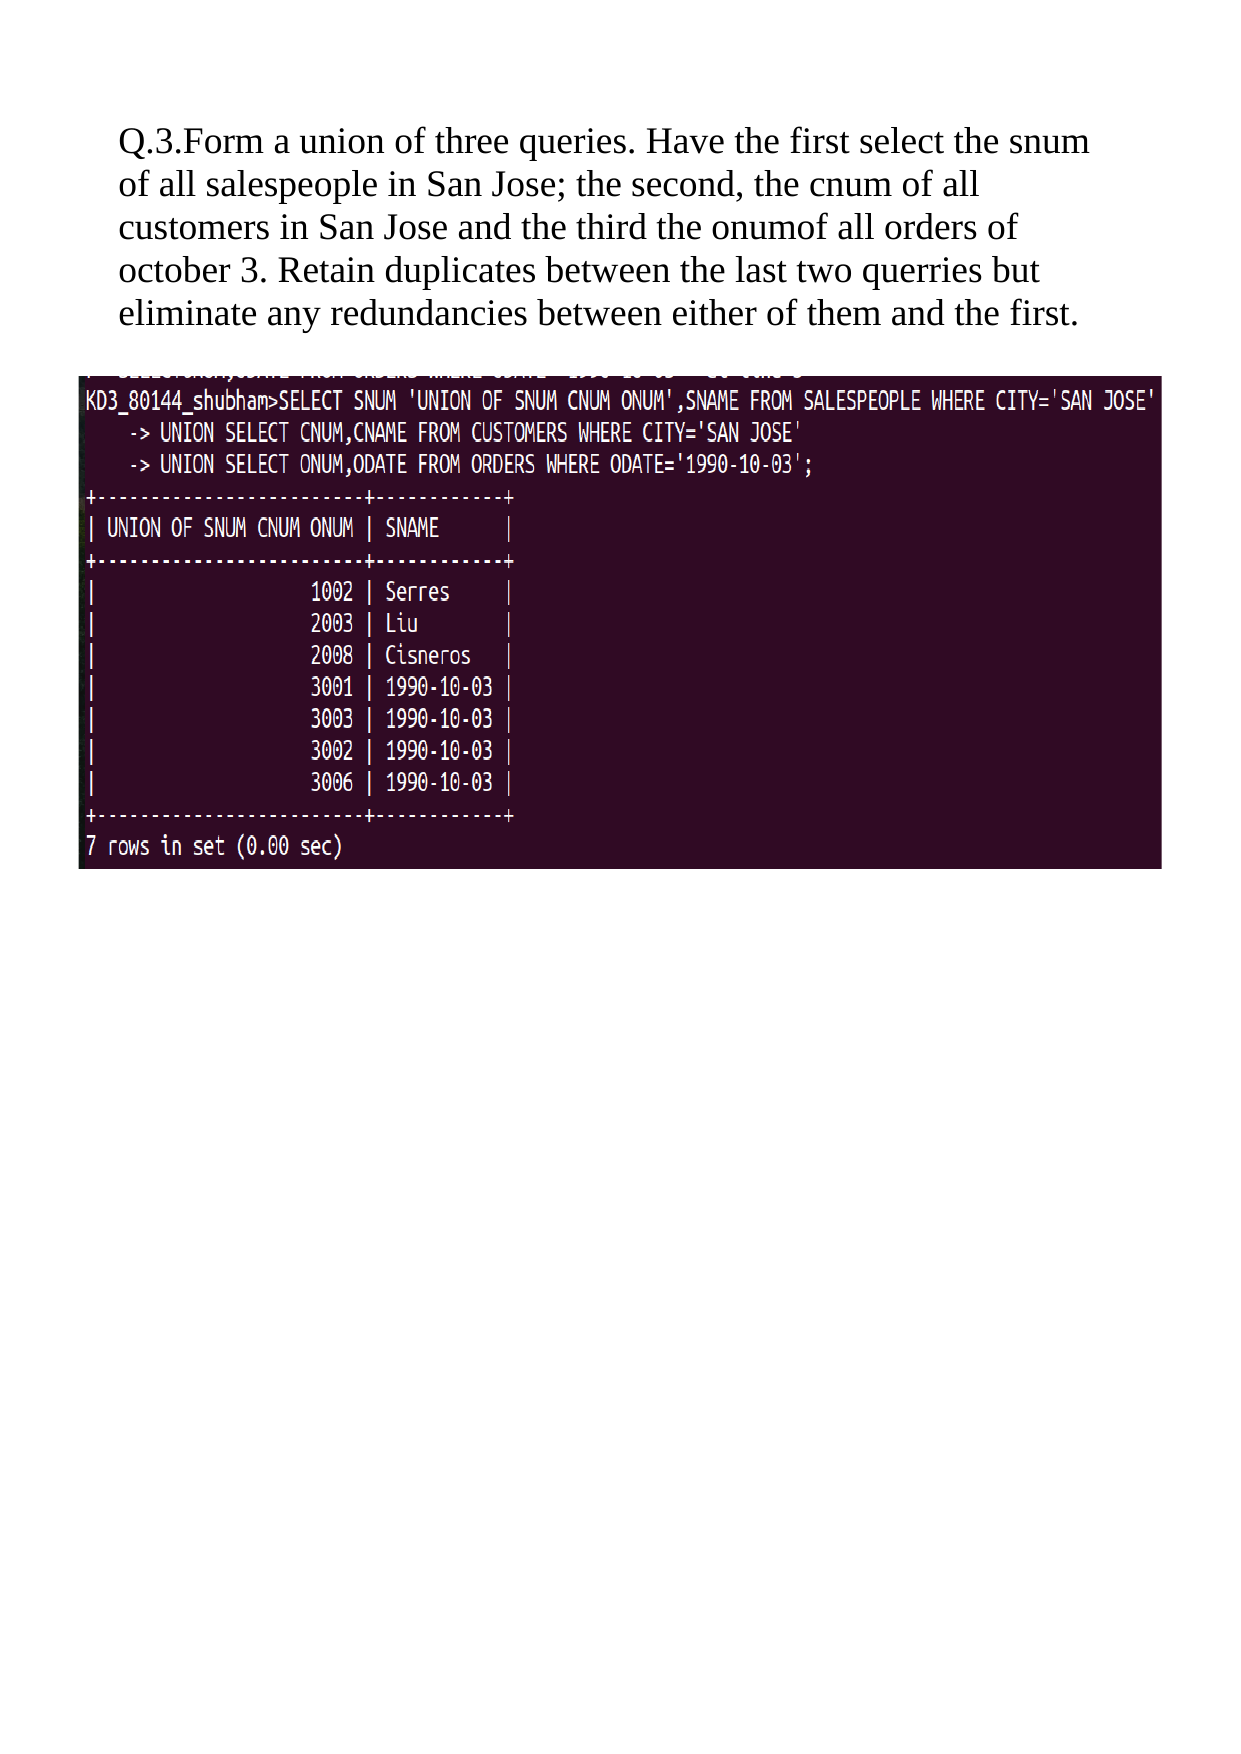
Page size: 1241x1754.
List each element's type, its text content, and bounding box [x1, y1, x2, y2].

picture [78, 376, 1162, 869]
text Q.3.Form a union of three queries. Have the first select the snum of all salespeople in San Jose; the second, the cnum of all customers in San Jose and the third the onumof all orders of october 3. Retain duplicates between the last two querries but eliminate any redundancies between either of them and the first. [118, 118, 1122, 334]
